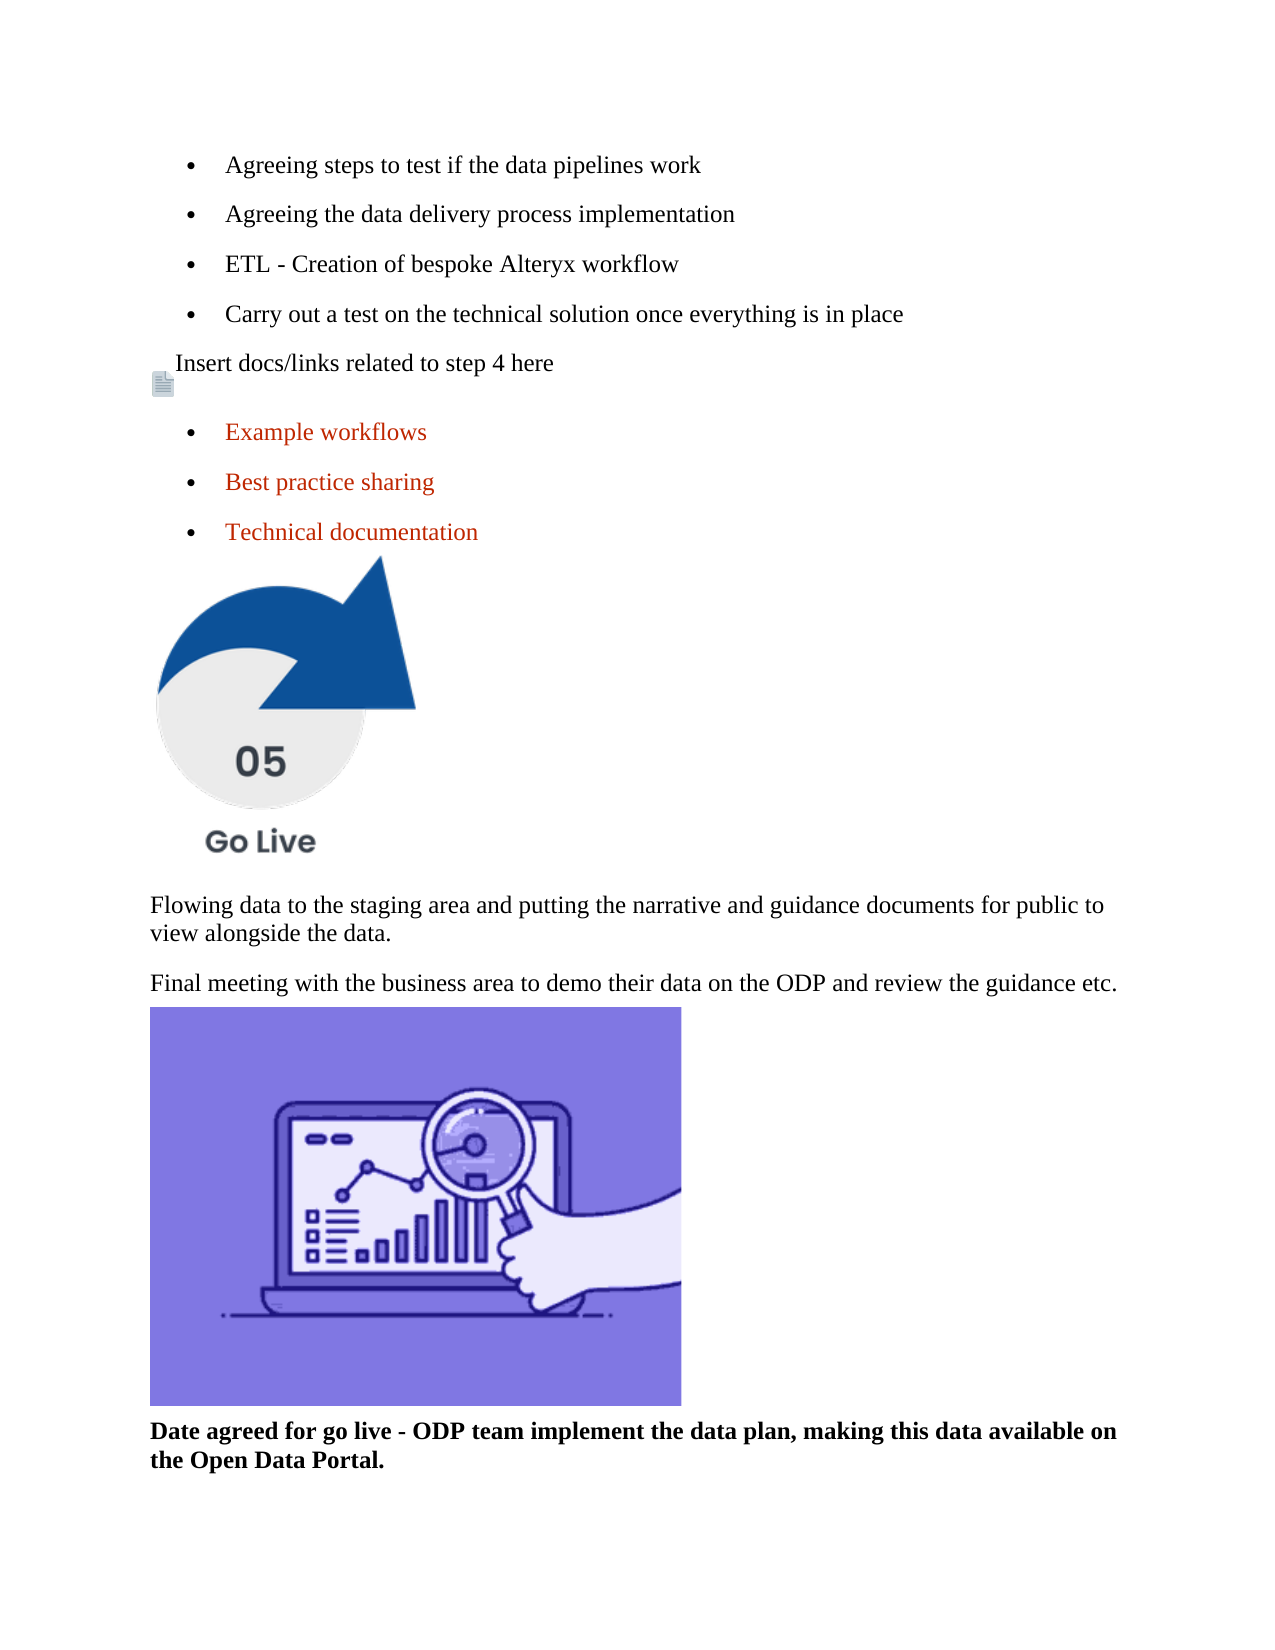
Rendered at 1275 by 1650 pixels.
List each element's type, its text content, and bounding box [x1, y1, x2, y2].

list Technical documentation [187, 517, 1125, 545]
list Agreeing steps to test if the data pipelines work [187, 150, 1125, 179]
list ETL - Creation of bespoke Alteryx workflow [187, 249, 1125, 278]
text Flowing data to the staging area and putting the narrative and guidance documents for public to view alongside the data. [150, 890, 1125, 947]
list Best practice sharing [187, 467, 1125, 496]
text Final meeting with the business area to demo their data on the ODP and review the guidance etc. [150, 968, 1125, 997]
list Agreeing the data delivery process implementation [187, 199, 1125, 228]
text Insert docs/links related to step 4 here [150, 348, 1125, 397]
text Date agreed for go live - ODP team implement the data plan, making this data available on the Open Data Portal. [150, 1416, 1125, 1473]
list Carry out a test on the technical solution once everything is in place [187, 299, 1125, 327]
list Example workflows [187, 417, 1125, 446]
